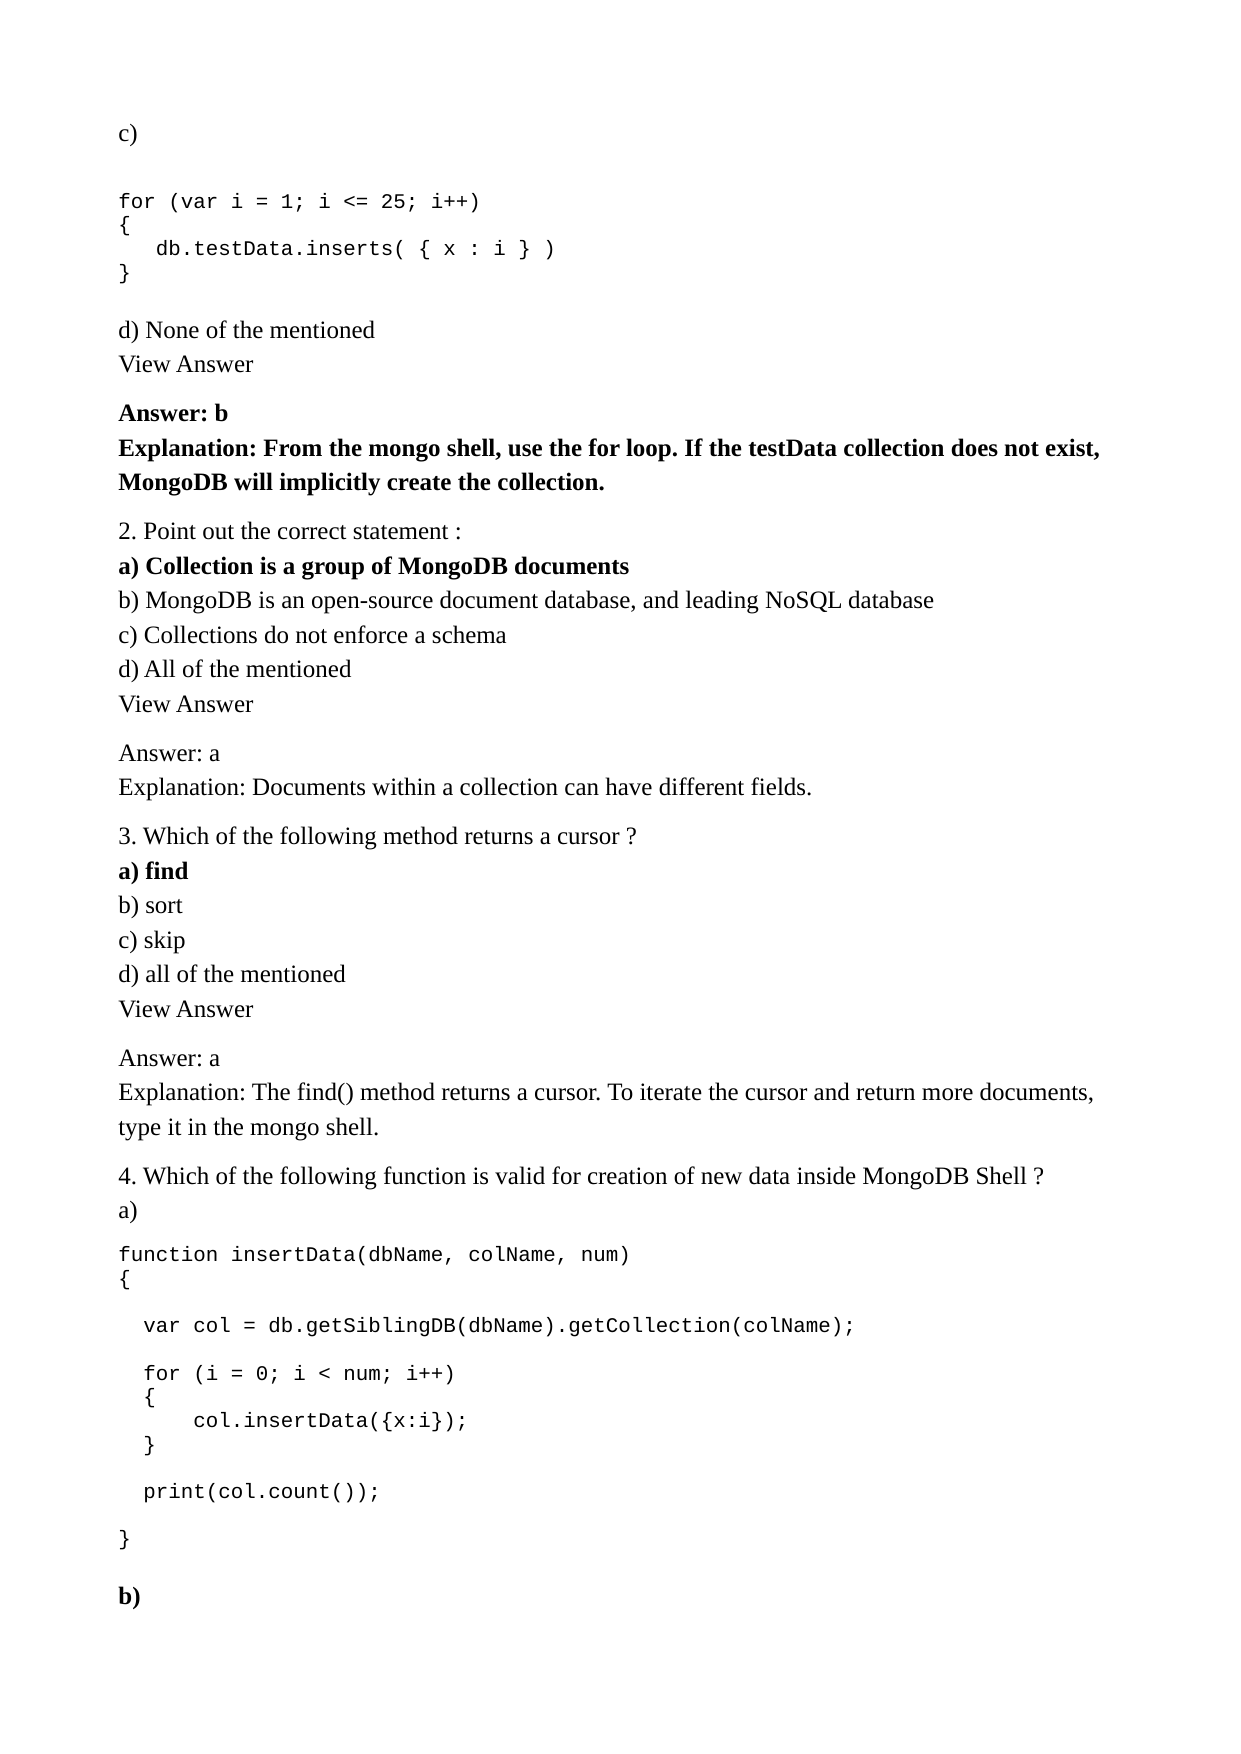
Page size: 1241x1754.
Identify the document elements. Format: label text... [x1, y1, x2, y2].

text db.testData.inserts( { x : i } ) [118, 238, 1122, 262]
text for (var i = 1; i <= 25; i++) [118, 191, 1122, 214]
text } [118, 1434, 1122, 1457]
text function insertData(dbName, colName, num) [118, 1244, 1122, 1268]
text c) [118, 118, 1122, 147]
text print(col.count()); [118, 1481, 1122, 1504]
text { [118, 1386, 1122, 1410]
text Answer: a Explanation: Documents within a collection can have different fields. [118, 738, 1122, 801]
text { [118, 1268, 1122, 1292]
text d) None of the mentioned View Answer [118, 315, 1122, 378]
text Answer: a Explanation: The find() method returns a cursor. To iterate the cursor and return more documents, type it in the mongo shell. [118, 1043, 1122, 1141]
text Answer: b Explanation: From the mongo shell, use the for loop. If the testData collection does not exist, MongoDB will implicitly create the collection. [118, 398, 1122, 496]
text 2. Point out the correct statement : a) Collection is a group of MongoDB documents b) MongoDB is an open-source document database, and leading NoSQL database c) Collections do not enforce a schema d) All of the mentioned View Answer [118, 516, 1122, 718]
text for (i = 0; i < num; i++) [118, 1363, 1122, 1386]
text } [118, 262, 1122, 285]
text } [118, 1528, 1122, 1552]
text b) [118, 1581, 1122, 1610]
text 4. Which of the following function is valid for creation of new data inside MongoDB Shell ? a) [118, 1161, 1122, 1224]
text var col = db.getSiblingDB(dbName).getCollection(colName); [118, 1315, 1122, 1339]
text col.insertData({x:i}); [118, 1410, 1122, 1434]
text { [118, 214, 1122, 238]
text 3. Which of the following method returns a cursor ? a) find b) sort c) skip d) all of the mentioned View Answer [118, 821, 1122, 1023]
